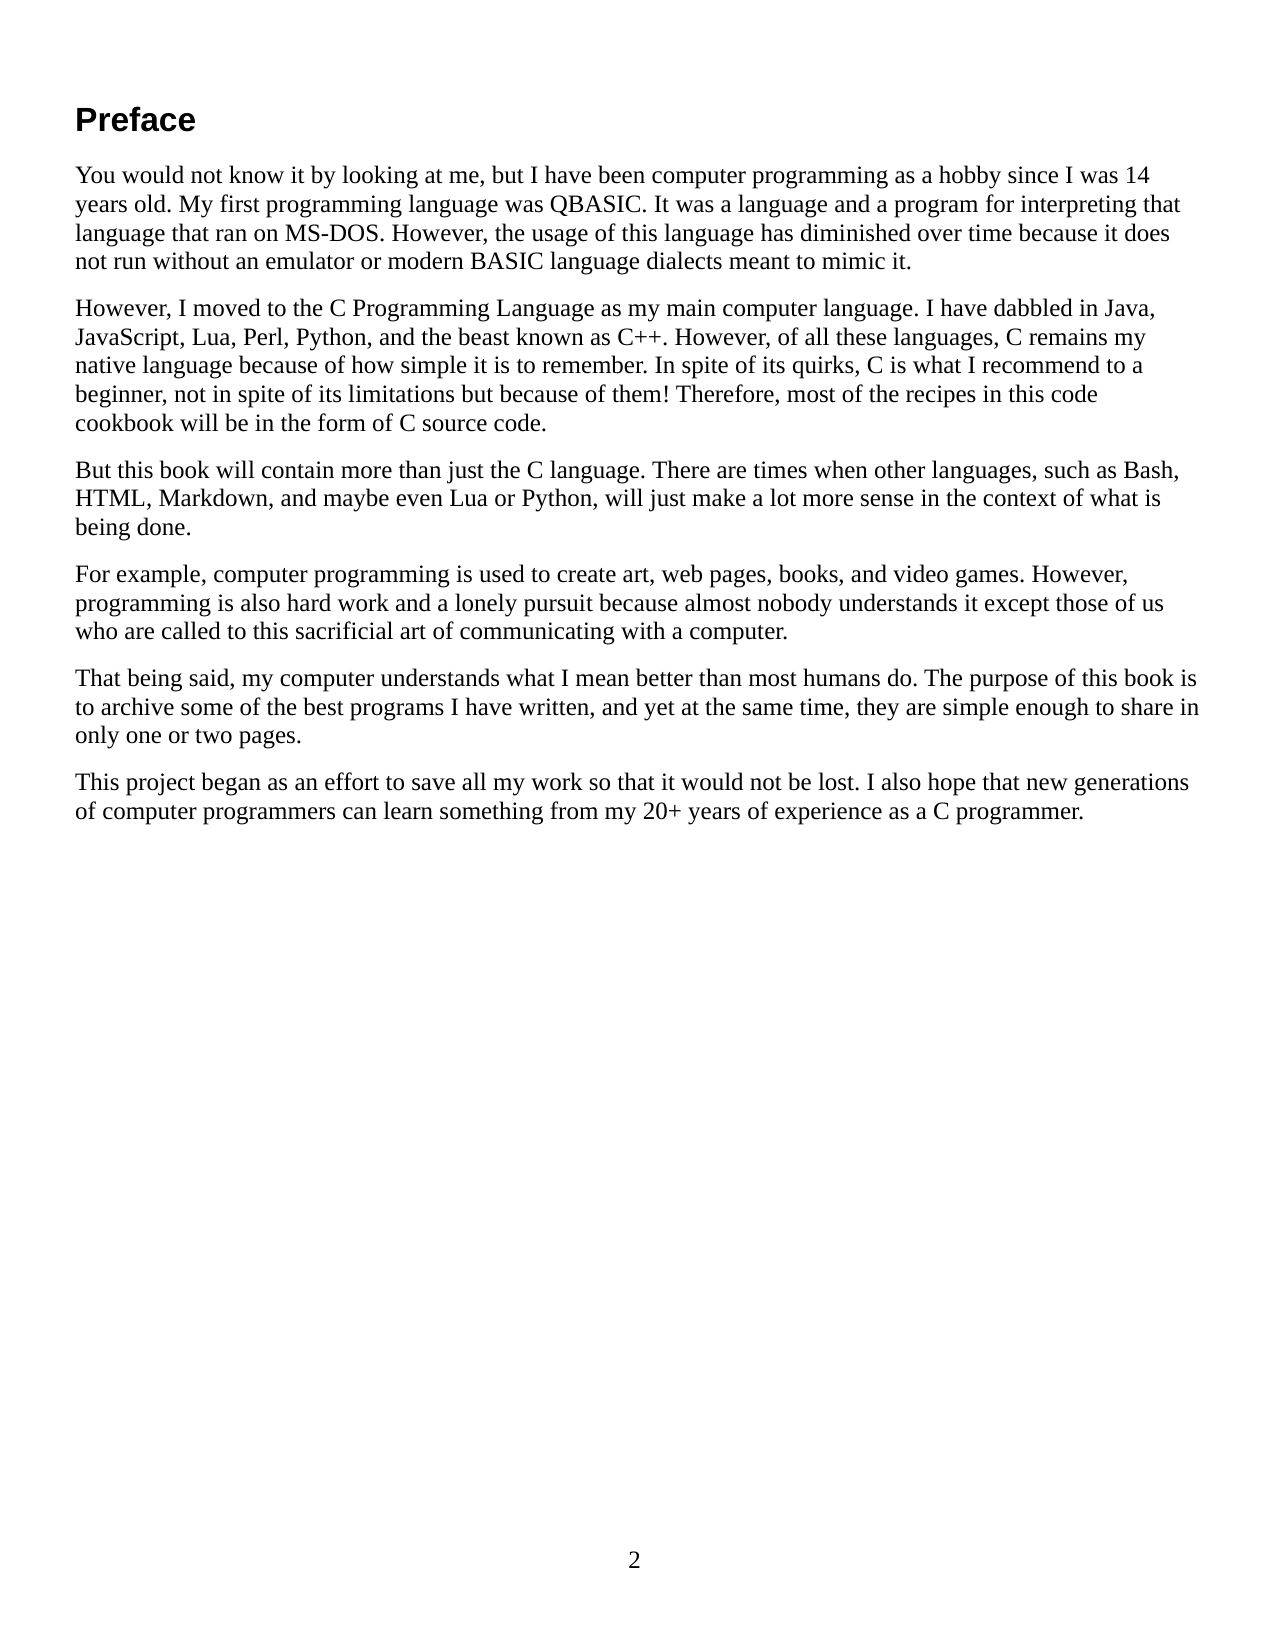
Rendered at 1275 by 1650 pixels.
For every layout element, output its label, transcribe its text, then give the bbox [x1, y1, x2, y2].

text For example, computer programming is used to create art, web pages, books, and video games. However, programming is also hard work and a lonely pursuit because almost nobody understands it except those of us who are called to this sacrificial art of communicating with a computer. [75, 559, 1200, 645]
text But this book will contain more than just the C language. There are times when other languages, such as Bash, HTML, Markdown, and maybe even Lua or Python, will just make a lot more sense in the context of what is being done. [75, 455, 1200, 541]
text That being said, my computer understands what I mean better than most humans do. The purpose of this book is to archive some of the best programs I have written, and yet at the same time, they are simple enough to share in only one or two pages. [75, 663, 1200, 749]
subtitle Preface [75, 100, 1200, 139]
text You would not know it by looking at me, but I have been computer programming as a hobby since I was 14 years old. My first programming language was QBASIC. It was a language and a program for interpreting that language that ran on MS-DOS. However, the usage of this language has diminished over time because it does not run without an emulator or modern BASIC language dialects meant to mimic it. [75, 160, 1200, 275]
text However, I moved to the C Programming Language as my main computer language. I have dabbled in Java, JavaScript, Lua, Perl, Python, and the beast known as C++. However, of all these languages, C remains my native language because of how simple it is to remember. In spite of its quirks, C is what I recommend to a beginner, not in spite of its limitations but because of them! Therefore, most of the recipes in this code cookbook will be in the form of C source code. [75, 293, 1200, 437]
text This project began as an effort to save all my work so that it would not be lost. I also hope that new generations of computer programmers can learn something from my 20+ years of experience as a C programmer. [75, 767, 1200, 825]
